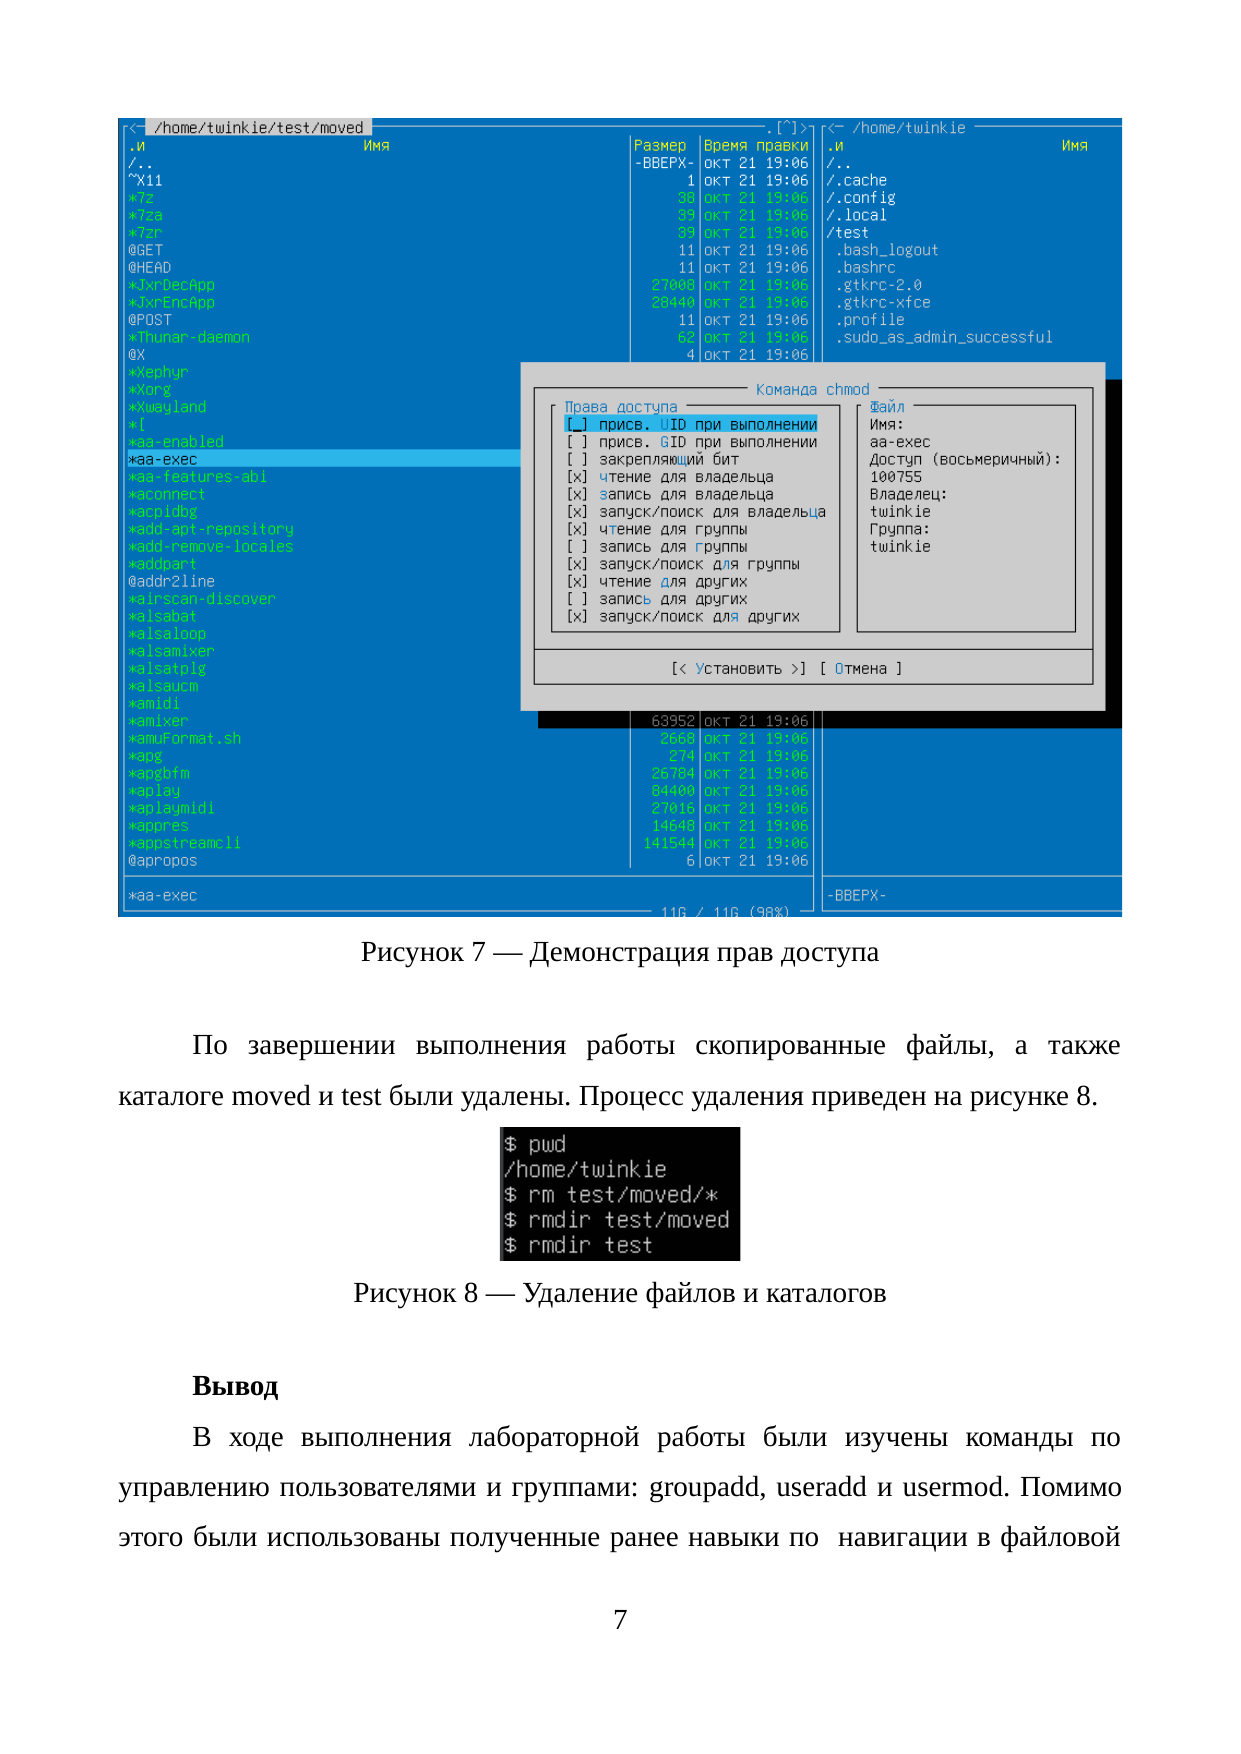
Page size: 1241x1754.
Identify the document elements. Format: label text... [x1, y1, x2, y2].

text В ходе выполнения лабораторной работы были изучены команды по управлению пользователями и группами: groupadd, useradd и usermod. Помимо этого были использованы полученные ранее навыки по навигации в файловой [118, 1419, 1122, 1553]
picture [118, 118, 1123, 917]
text По завершении выполнения работы скопированные файлы, а также каталоге moved и test были удалены. Процесс удаления приведен на рисунке 8. [118, 1027, 1122, 1111]
text Рисунок 7 — Демонстрация прав доступа [118, 917, 1122, 967]
picture [499, 1127, 741, 1261]
text Вывод [118, 1368, 1122, 1402]
text Рисунок 8 — Удаление файлов и каталогов [118, 1275, 1122, 1309]
